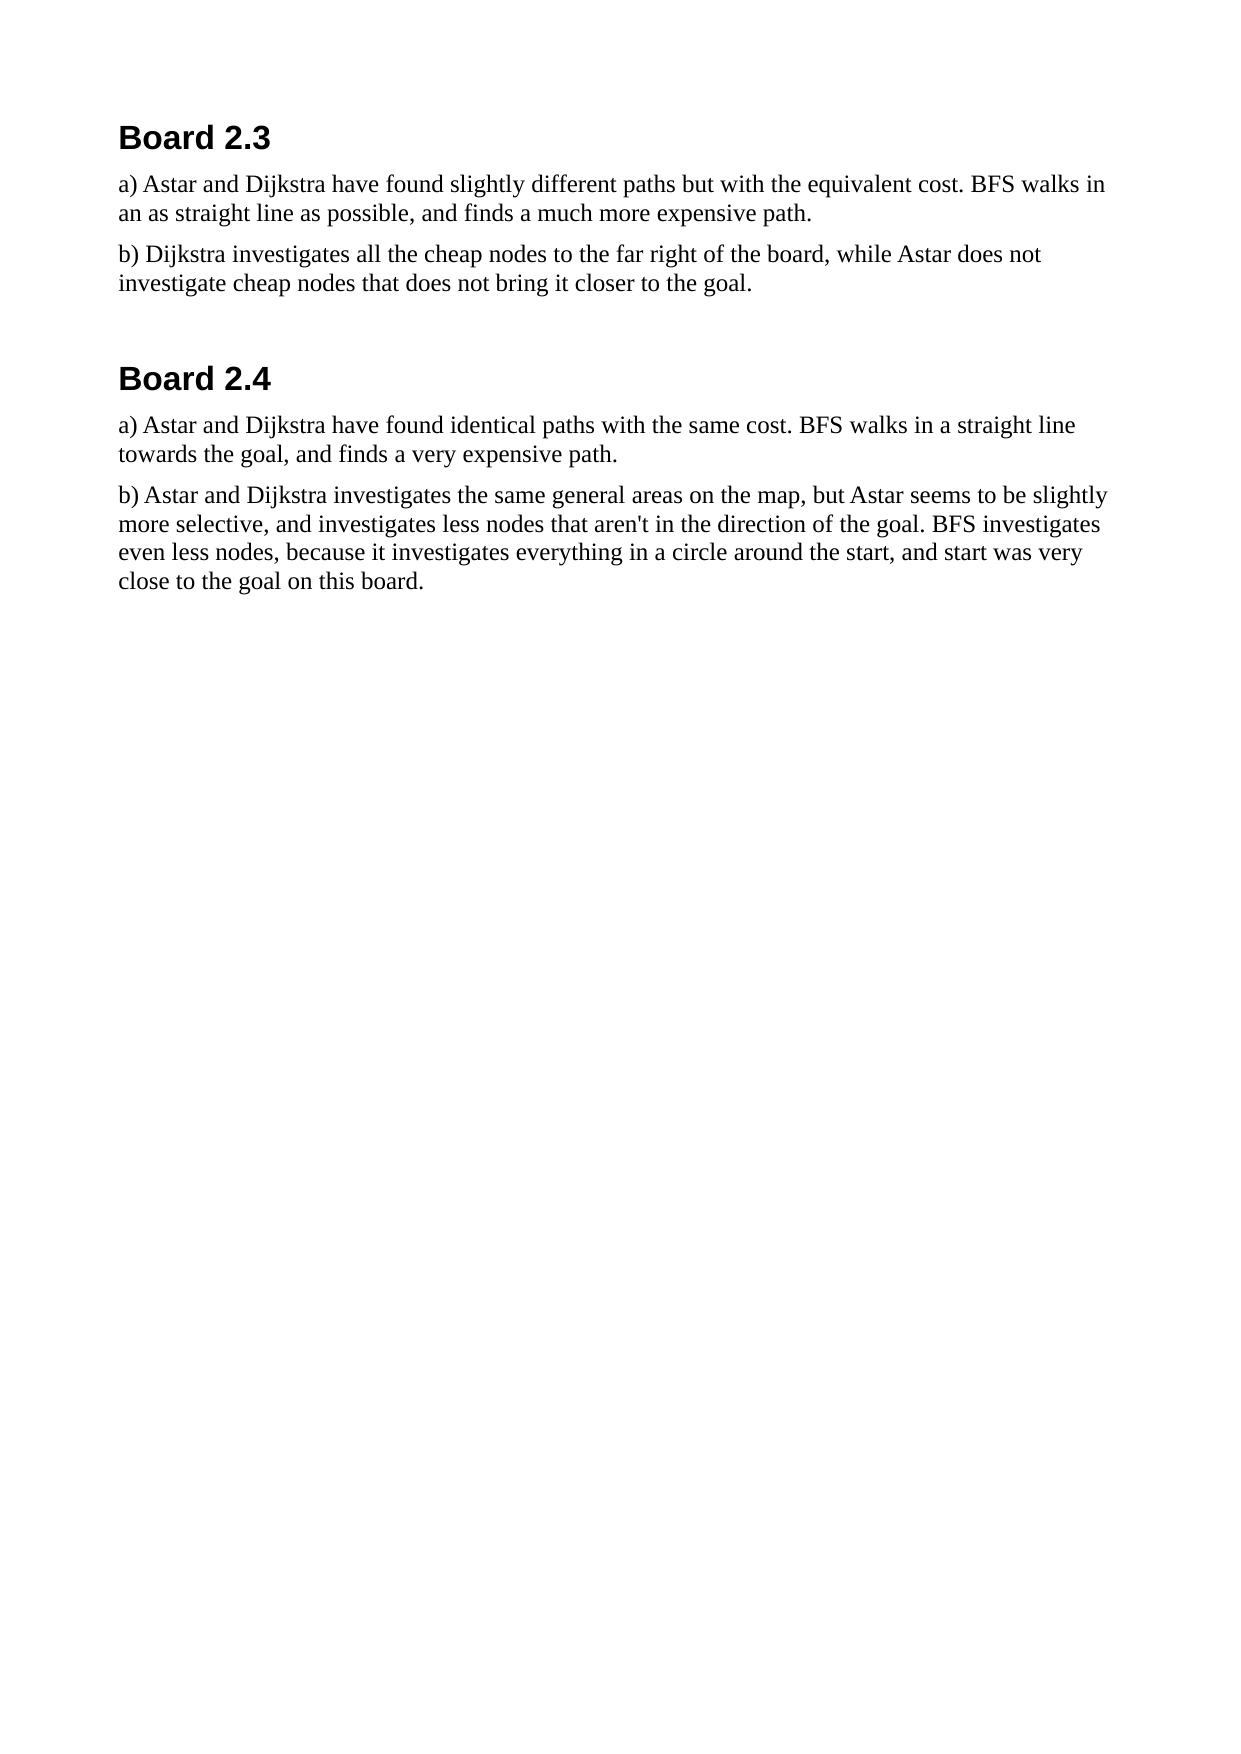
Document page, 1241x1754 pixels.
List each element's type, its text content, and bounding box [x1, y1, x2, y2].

subtitle Board 2.3 [118, 118, 1122, 157]
text a) Astar and Dijkstra have found identical paths with the same cost. BFS walks in a straight line towards the goal, and finds a very expensive path. [118, 410, 1122, 467]
subtitle Board 2.4 [118, 359, 1122, 397]
text b) Astar and Dijkstra investigates the same general areas on the map, but Astar seems to be slightly more selective, and investigates less nodes that aren't in the direction of the goal. BFS investigates even less nodes, because it investigates everything in a circle around the start, and start was very close to the goal on this board. [118, 480, 1122, 595]
text a) Astar and Dijkstra have found slightly different paths but with the equivalent cost. BFS walks in an as straight line as possible, and finds a much more expensive path. [118, 169, 1122, 227]
text b) Dijkstra investigates all the cheap nodes to the far right of the board, while Astar does not investigate cheap nodes that does not bring it closer to the goal. [118, 239, 1122, 297]
